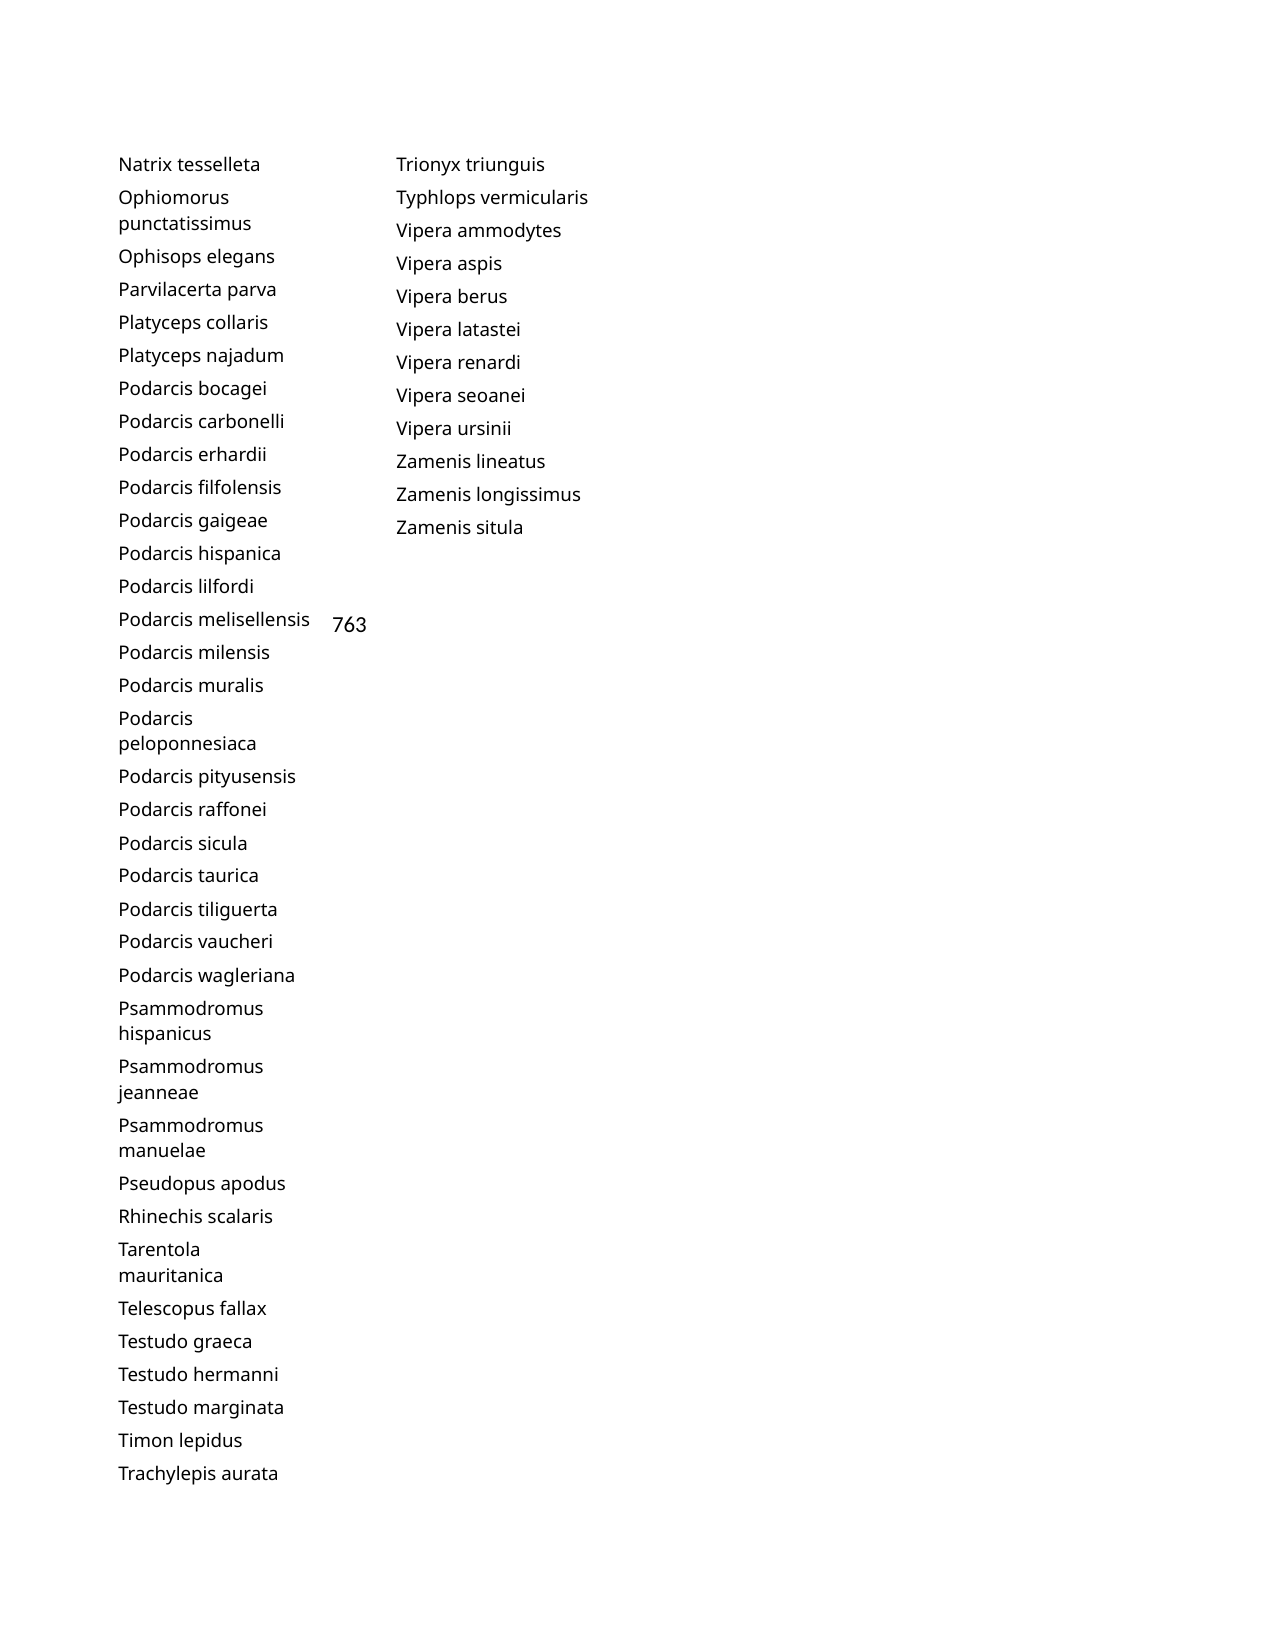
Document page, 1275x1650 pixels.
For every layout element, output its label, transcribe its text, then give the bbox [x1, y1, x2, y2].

table_cell Podarcis muralis [112, 669, 317, 701]
table_cell Vipera ursinii [390, 412, 595, 445]
table_cell Podarcis filfolensis [112, 470, 317, 503]
table_cell Podarcis hispanica [112, 536, 317, 569]
table_cell [390, 577, 595, 610]
table_cell Tarentola mauritanica [112, 1233, 317, 1291]
table_cell Podarcis gaigeae [112, 503, 317, 536]
table_cell Vipera aspis [390, 247, 595, 280]
table_cell Zamenis situla [390, 511, 595, 544]
table_cell Psammodromus manuelae [112, 1108, 317, 1167]
table_cell Platyceps collaris [112, 305, 317, 338]
table_cell Podarcis erhardii [112, 437, 317, 470]
table_cell Podarcis peloponnesiaca [112, 701, 317, 760]
table_cell Testudo graeca [112, 1324, 317, 1357]
table_cell Ophiomorus punctatissimus [112, 181, 317, 239]
table_cell Trachylepis aurata [112, 1456, 317, 1489]
table_cell Platyceps najadum [112, 338, 317, 371]
table_cell Psammodromus jeanneae [112, 1050, 317, 1108]
table_cell Podarcis taurica [112, 859, 317, 892]
table_cell Zamenis longissimus [390, 478, 595, 511]
table_cell Zamenis lineatus [390, 445, 595, 478]
table_cell Podarcis sicula [112, 826, 317, 859]
table_cell Ophisops elegans [112, 239, 317, 272]
table_cell Vipera latastei [390, 313, 595, 346]
table_cell Podarcis wagleriana [112, 958, 317, 991]
table_cell Psammodromus hispanicus [112, 991, 317, 1050]
table_cell Testudo hermanni [112, 1358, 317, 1390]
table_cell Trionyx triunguis [390, 148, 595, 181]
table_cell Natrix tesselleta [112, 148, 317, 181]
table_cell Podarcis carbonelli [112, 404, 317, 437]
table_cell Vipera ammodytes [390, 214, 595, 247]
table_cell Podarcis tiliguerta [112, 892, 317, 925]
table_cell Podarcis vaucheri [112, 925, 317, 958]
table_cell [390, 544, 595, 577]
table_cell Typhlops vermicularis [390, 181, 595, 214]
table_cell Parvilacerta parva [112, 272, 317, 305]
table_cell Vipera seoanei [390, 379, 595, 412]
table_cell Podarcis pityusensis [112, 760, 317, 793]
table_cell Podarcis milensis [112, 635, 317, 668]
table_cell Telescopus fallax [112, 1291, 317, 1324]
table_cell Podarcis raffonei [112, 793, 317, 826]
table_cell Timon lepidus [112, 1424, 317, 1456]
table_cell Vipera berus [390, 280, 595, 313]
table_cell Podarcis melisellensis [112, 603, 317, 635]
table_cell Vipera renardi [390, 346, 595, 379]
table_cell Podarcis lilfordi [112, 569, 317, 602]
table_cell Testudo marginata [112, 1390, 317, 1423]
table_cell Pseudopus apodus [112, 1167, 317, 1200]
table_cell Rhinechis scalaris [112, 1200, 317, 1233]
table_cell Podarcis bocagei [112, 371, 317, 404]
